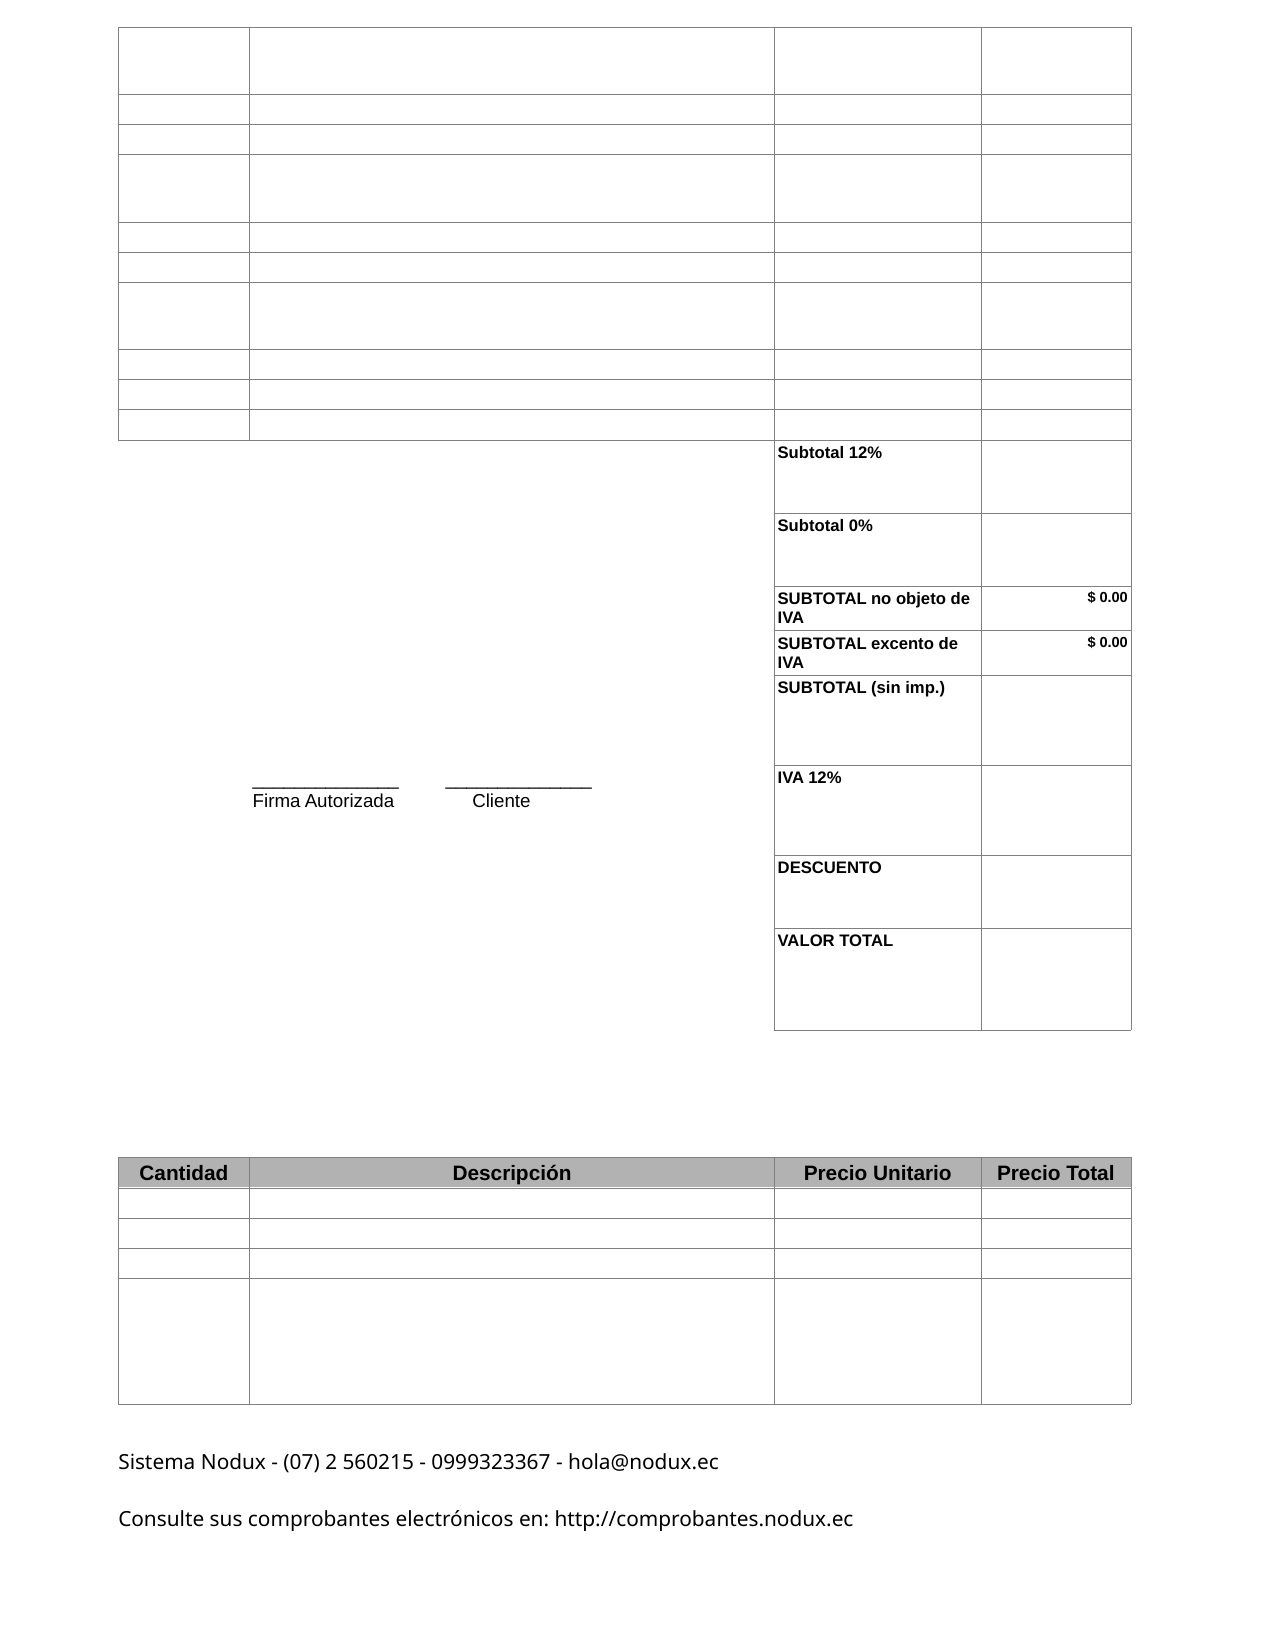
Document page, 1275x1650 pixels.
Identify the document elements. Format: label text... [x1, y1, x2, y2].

table_cell [775, 1249, 981, 1278]
table_cell [775, 253, 981, 282]
table_cell [118, 675, 249, 765]
table_header Precio Total [982, 1158, 1131, 1187]
table_cell [982, 380, 1131, 409]
table_cell [119, 1249, 249, 1278]
table_cell [119, 380, 249, 409]
table_cell [775, 125, 981, 154]
table_header Precio Unitario [775, 1158, 981, 1187]
table_cell [119, 283, 249, 349]
table_cell [982, 350, 1131, 379]
table_cell <formatLang(subtotal_0, invoice.party.lang, currency=invoice.currency)> [982, 514, 1131, 586]
table_header Descripción [250, 1158, 774, 1187]
table_cell [119, 95, 249, 124]
table_cell Subtotal 0% [775, 514, 981, 586]
table_cell <for each="line in line.description.split('\n')"> <line> </for> [250, 28, 774, 94]
table_cell <when test="line.type == 'line'"> [250, 1249, 774, 1278]
table_cell [118, 928, 249, 1030]
table_cell [775, 155, 981, 222]
table_cell [982, 253, 1131, 282]
table_cell [118, 765, 249, 855]
table_cell [982, 1249, 1131, 1278]
table_cell SUBTOTAL (sin imp.) [775, 676, 981, 765]
table_cell [775, 95, 981, 124]
table_cell </otherwise> [250, 350, 774, 379]
table_cell [119, 410, 249, 439]
text </if> [118, 1030, 1206, 1059]
table_cell <for each="line in line.description.split('\n')"> <line> </for> [250, 155, 774, 222]
table_cell <formatLang(invoice.tax_amount, invoice.party.lang, currency=invoice.currency)> [982, 766, 1131, 855]
table_cell </choose> [250, 380, 774, 409]
table_cell $ 0.00 [982, 587, 1131, 630]
table_cell SUBTOTAL no objeto de IVA [775, 587, 981, 630]
table_cell IVA 12% [775, 766, 981, 855]
table_cell Subtotal 12% [775, 441, 981, 513]
table_cell </for> [250, 410, 774, 439]
table_cell [775, 1219, 981, 1248]
table_cell <formatLang(descuento, invoice.party.lang, currency=invoice.currency)> [982, 856, 1131, 928]
table_cell <otherwise test=""> [250, 253, 774, 282]
table_cell [119, 1189, 249, 1217]
table_cell [118, 855, 249, 928]
table_cell [775, 28, 981, 94]
table_cell [119, 155, 249, 222]
table_cell <when test="line.type == 'title'"> [250, 125, 774, 154]
table_cell [118, 441, 249, 513]
table_cell VALOR TOTAL [775, 929, 981, 1030]
table_cell [775, 223, 981, 252]
table_cell </when> [250, 95, 774, 124]
table_cell [249, 441, 774, 513]
table_cell [775, 410, 981, 439]
table_cell [775, 1189, 981, 1217]
table_cell [982, 28, 1131, 94]
table_cell [982, 125, 1131, 154]
table_cell SUBTOTAL excento de IVA [775, 631, 981, 675]
table_cell [249, 928, 774, 1030]
table_cell <choose test=""> [250, 1219, 774, 1248]
table_cell [249, 855, 774, 928]
table_cell [982, 1219, 1131, 1248]
table_cell [982, 1189, 1131, 1217]
table_cell [119, 223, 249, 252]
table_cell [119, 1219, 249, 1248]
table_cell [775, 350, 981, 379]
table_cell [982, 283, 1131, 349]
table_cell </when> [250, 223, 774, 252]
text <if test="sale.imprimir == False"> [118, 1095, 1206, 1121]
table_cell [775, 283, 981, 349]
table_cell $ 0.00 [982, 631, 1131, 675]
table_cell [249, 586, 774, 630]
table_cell [249, 513, 774, 586]
table_cell <formatLang(invoice.untaxed_amount, invoice.party.lang, currency=invoice.currency)> [982, 676, 1131, 765]
table_cell <for each="line in line.description.split('\n')"> <line> </for> [250, 283, 774, 349]
table_cell [119, 125, 249, 154]
table_cell [118, 513, 249, 586]
table_cell <(str(line.quantity).split(".") )[0]> [119, 1279, 249, 1404]
table_cell [119, 253, 249, 282]
table_cell [982, 95, 1131, 124]
table_cell [982, 410, 1131, 439]
table_cell [775, 380, 981, 409]
table_cell [119, 28, 249, 94]
table_cell [119, 350, 249, 379]
table_cell ______________ ______________ Firma Autorizada Cliente [249, 765, 774, 855]
table_cell [118, 630, 249, 675]
table_cell <for each="line in line.description.split('\n')"> <line> </for> [250, 1279, 774, 1404]
table_cell [249, 675, 774, 765]
table_cell [118, 586, 249, 630]
table_cell [982, 223, 1131, 252]
table_cell [249, 630, 774, 675]
table_cell [982, 155, 1131, 222]
table_cell DESCUENTO [775, 856, 981, 928]
table_header Cantidad [119, 1158, 249, 1187]
table_cell <formatLang(line.unit_price, invoice.party.lang, currency=invoice.currency)> [775, 1279, 981, 1404]
table_cell <formatLang(line.amount, invoice.party.lang, currency=invoice.currency)> [982, 1279, 1131, 1404]
table_cell <formatLang(subtotal_12, invoice.party.lang, currency=invoice.currency)> [982, 441, 1131, 513]
table_cell <for each="line in invoice.lines"> [250, 1189, 774, 1217]
table_cell <formatLang(invoice.total_amount, invoice.party.lang, currency=invoice.currency)> [982, 929, 1131, 1030]
